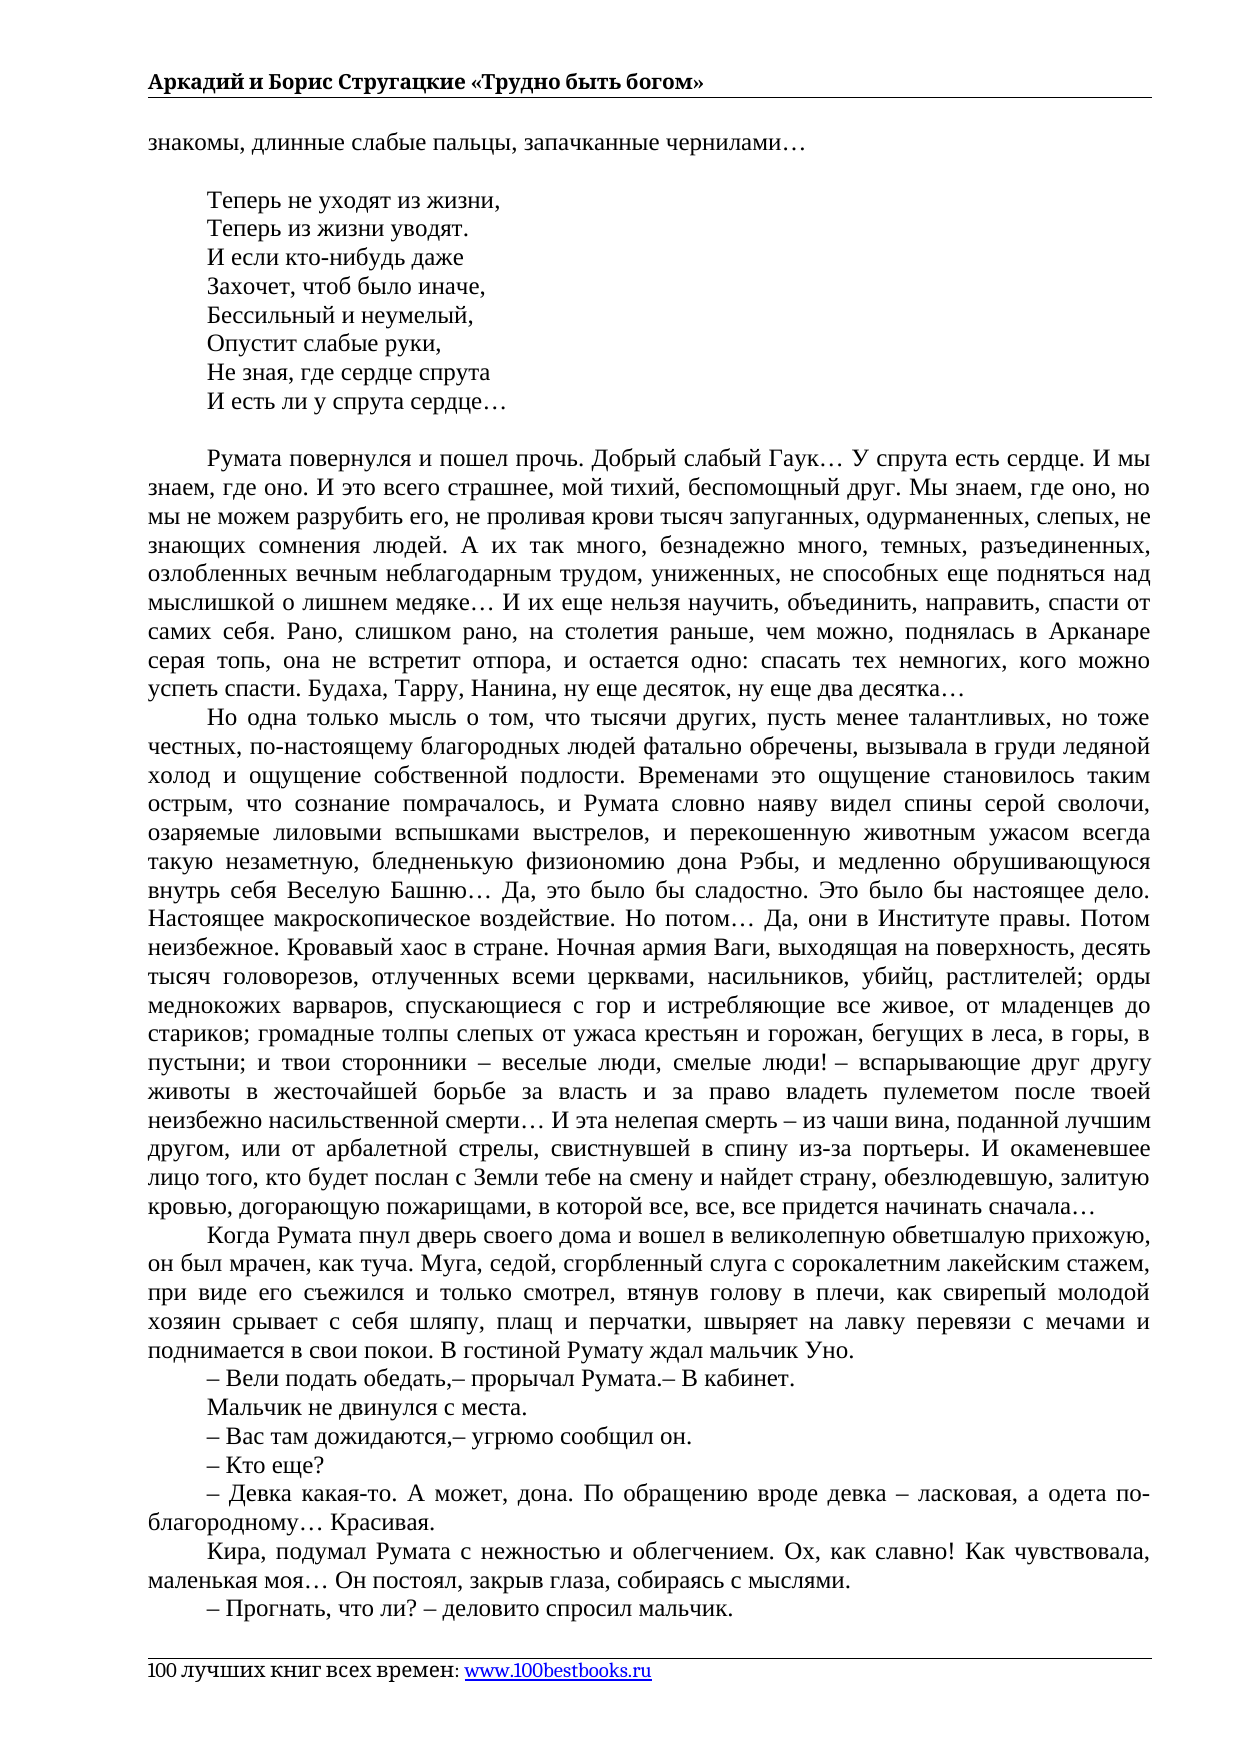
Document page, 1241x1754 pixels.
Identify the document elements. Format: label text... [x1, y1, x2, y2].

text Кира, подумал Румата с нежностью и облегчением. Ох, как славно! Как чувствовала, маленькая моя… Он постоял, закрыв глаза, собираясь с мыслями. [148, 1536, 1152, 1593]
text И есть ли у спрута сердце… [148, 386, 1152, 415]
text – Вас там дожидаются,– угрюмо сообщил он. [148, 1421, 1152, 1450]
text – Прогнать, что ли? – деловито спросил мальчик. [148, 1593, 1152, 1622]
text Но одна только мысль о том, что тысячи других, пусть менее талантливых, но тоже честных, по-настоящему благородных людей фатально обречены, вызывала в груди ледяной холод и ощущение собственной подлости. Временами это ощущение становилось таким острым, что сознание помрачалось, и Румата словно наяву видел спины серой сволочи, озаряемые лиловыми вспышками выстрелов, и перекошенную животным ужасом всегда такую незаметную, бледненькую физиономию дона Рэбы, и медленно обрушивающуюся внутрь себя Веселую Башню… Да, это было бы сладостно. Это было бы настоящее дело. Настоящее макроскопическое воздействие. Но потом… Да, они в Институте правы. Потом неизбежное. Кровавый хаос в стране. Ночная армия Ваги, выходящая на поверхность, десять тысяч головорезов, отлученных всеми церквами, насильников, убийц, растлителей; орды меднокожих варваров, спускающиеся с гор и истребляющие все живое, от младенцев до стариков; громадные толпы слепых от ужаса крестьян и горожан, бегущих в леса, в горы, в пустыни; и твои сторонники – веселые люди, смелые люди! – вспарывающие друг другу животы в жесточайшей борьбе за власть и за право владеть пулеметом после твоей неизбежно насильственной смерти… И эта нелепая смерть – из чаши вина, поданной лучшим другом, или от арбалетной стрелы, свистнувшей в спину из-за портьеры. И окаменевшее лицо того, кто будет послан с Земли тебе на смену и найдет страну, обезлюдевшую, залитую кровью, догорающую пожарищами, в которой все, все, все придется начинать сначала… [148, 702, 1152, 1220]
text Румата повернулся и пошел прочь. Добрый слабый Гаук… У спрута есть сердце. И мы знаем, где оно. И это всего страшнее, мой тихий, беспомощный друг. Мы знаем, где оно, но мы не можем разрубить его, не проливая крови тысяч запуганных, одурманенных, слепых, не знающих сомнения людей. А их так много, безнадежно много, темных, разъединенных, озлобленных вечным неблагодарным трудом, униженных, не способных еще подняться над мыслишкой о лишнем медяке… И их еще нельзя научить, объединить, направить, спасти от самих себя. Рано, слишком рано, на столетия раньше, чем можно, поднялась в Арканаре серая топь, она не встретит отпора, и остается одно: спасать тех немногих, кого можно успеть спасти. Будаха, Тарру, Нанина, ну еще десяток, ну еще два десятка… [148, 443, 1152, 702]
text – Вели подать обедать,– прорычал Румата.– В кабинет. [148, 1363, 1152, 1392]
text Мальчик не двинулся с места. [148, 1392, 1152, 1421]
text Теперь не уходят из жизни, [148, 185, 1152, 213]
text Опустит слабые руки, [148, 328, 1152, 357]
text Теперь из жизни уводят. [148, 213, 1152, 242]
text – Кто еще? [148, 1450, 1152, 1478]
text Бессильный и неумелый, [148, 300, 1152, 328]
text Не зная, где сердце спрута [148, 357, 1152, 386]
text Захочет, чтоб было иначе, [148, 271, 1152, 300]
text – Девка какая-то. А может, дона. По обращению вроде девка – ласковая, а одета по-благородному… Красивая. [148, 1478, 1152, 1536]
text знакомы, длинные слабые пальцы, запачканные чернилами… [148, 127, 1152, 156]
text И если кто-нибудь даже [148, 242, 1152, 271]
text Когда Румата пнул дверь своего дома и вошел в великолепную обветшалую прихожую, он был мрачен, как туча. Муга, седой, сгорбленный слуга с сорокалетним лакейским стажем, при виде его съежился и только смотрел, втянув голову в плечи, как свирепый молодой хозяин срывает с себя шляпу, плащ и перчатки, швыряет на лавку перевязи с мечами и поднимается в свои покои. В гостиной Румату ждал мальчик Уно. [148, 1220, 1152, 1363]
